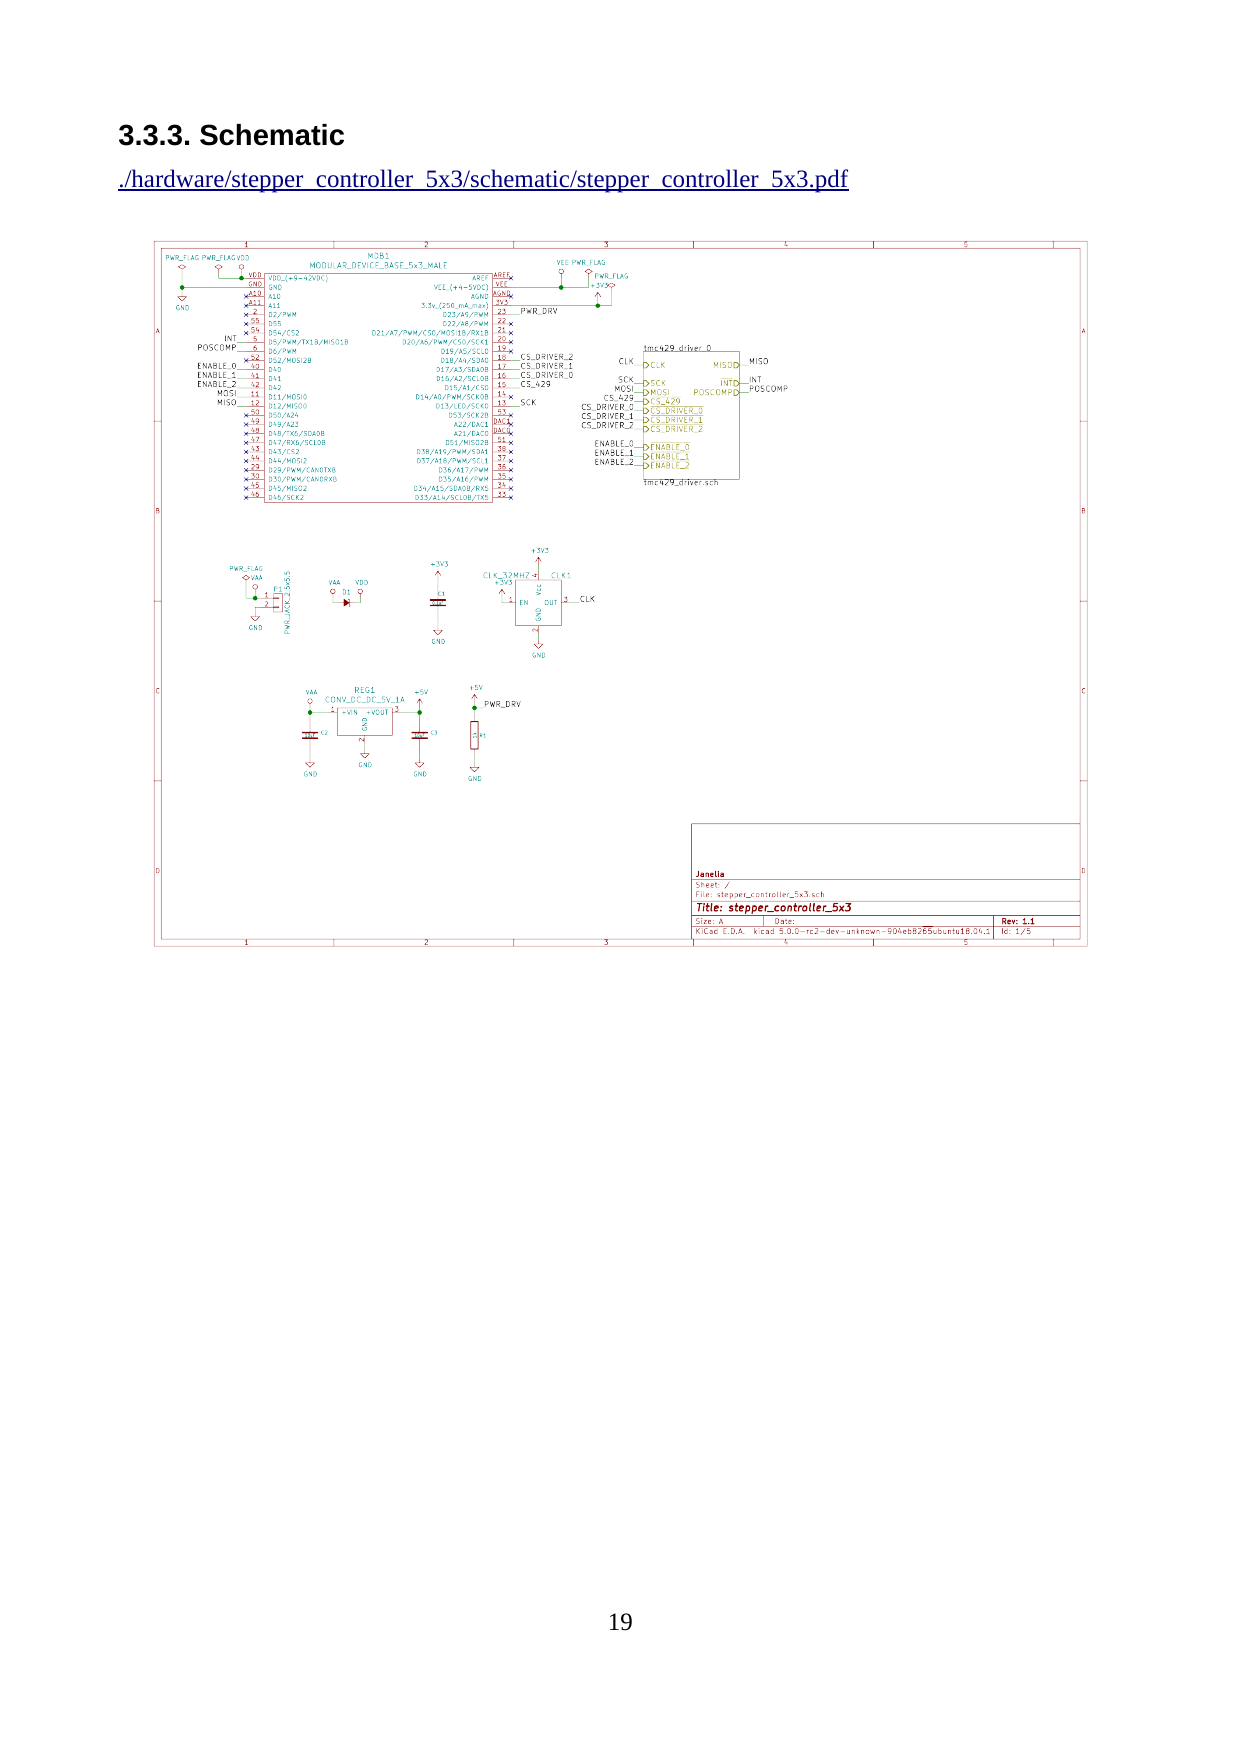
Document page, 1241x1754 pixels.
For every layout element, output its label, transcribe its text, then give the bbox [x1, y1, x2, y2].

subtitle Schematic [118, 118, 1122, 152]
text ./hardware/stepper_controller_5x3/schematic/stepper_controller_5x3.pdf [118, 164, 1122, 193]
